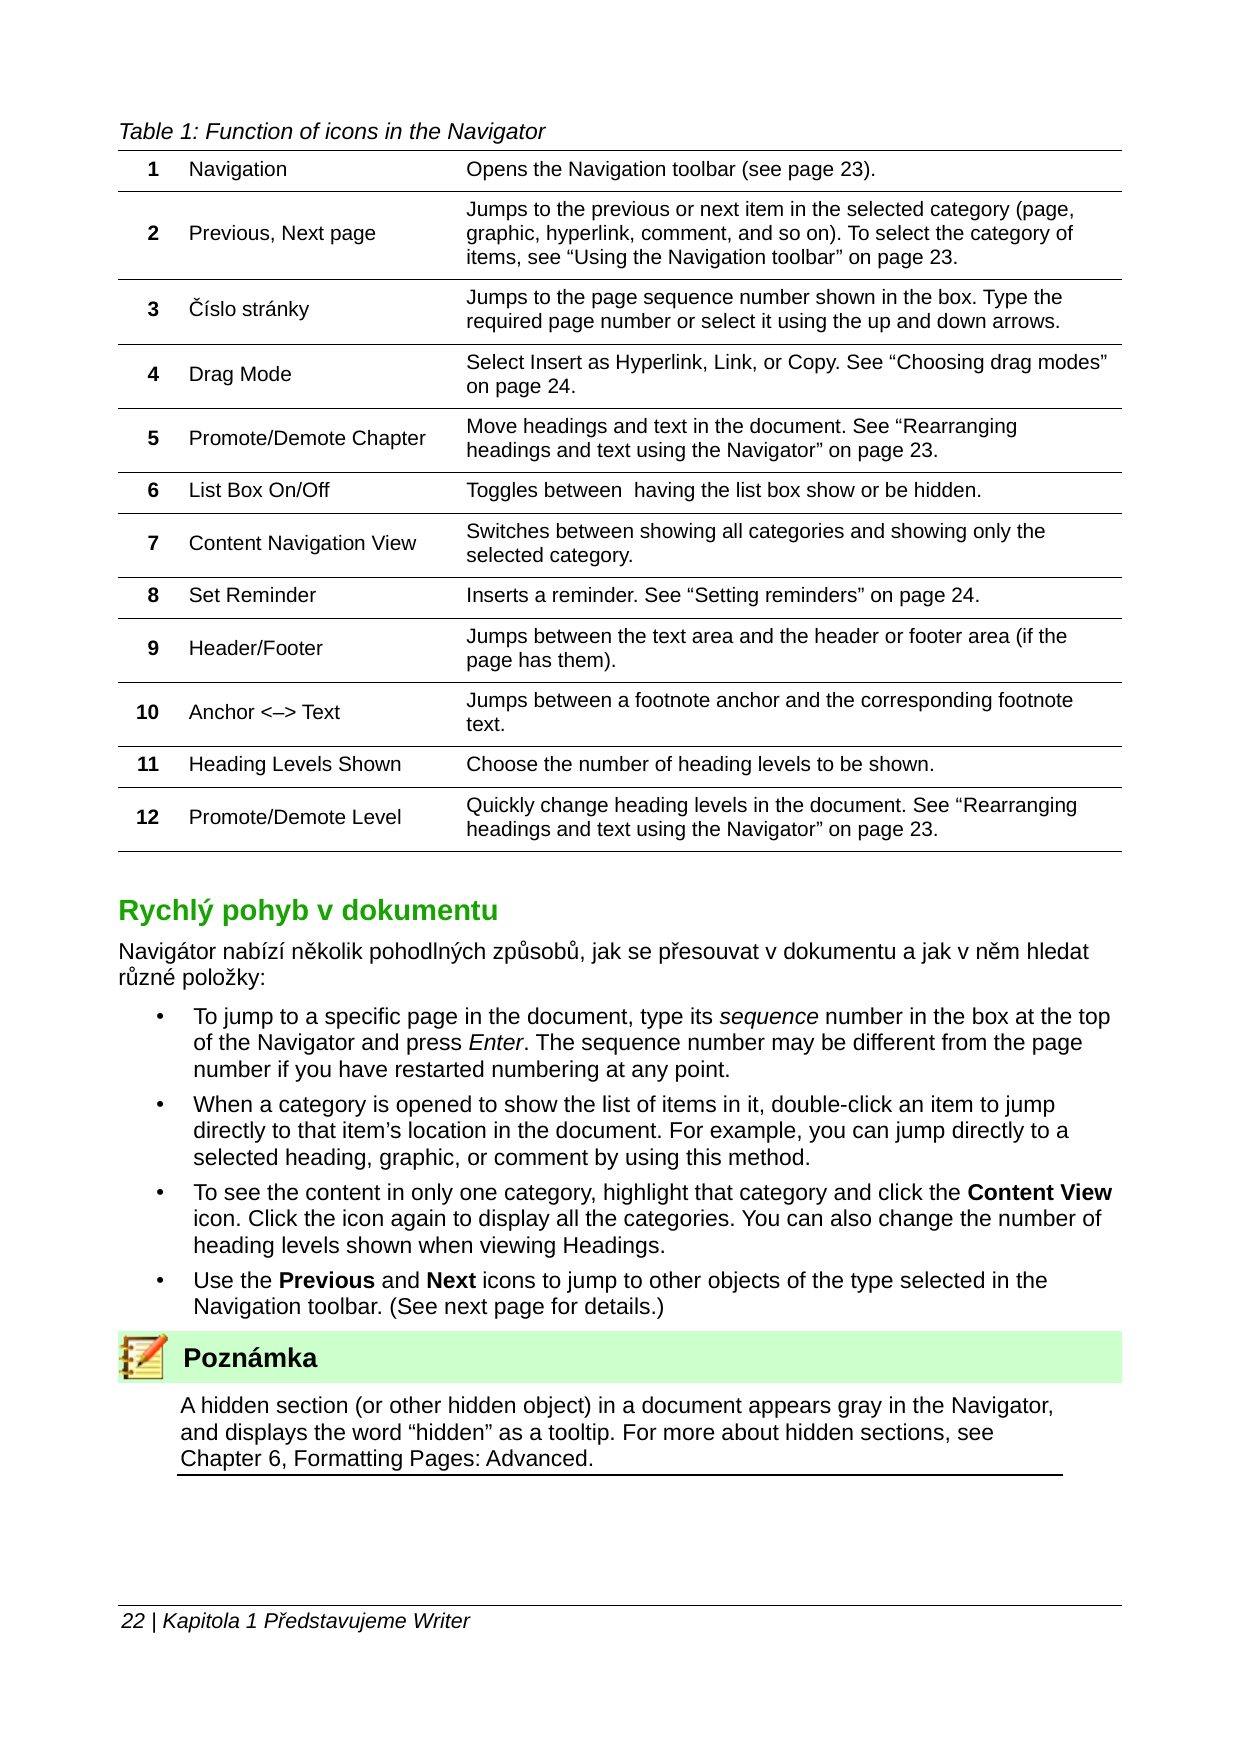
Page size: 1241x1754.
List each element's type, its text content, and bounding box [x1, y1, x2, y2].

table_cell 5 [118, 409, 171, 472]
table_cell 4 [118, 345, 171, 408]
table_cell 2 [118, 192, 171, 279]
table_header Opens the Navigation toolbar (see page 23). [448, 151, 1122, 191]
table_cell Anchor <–> Text [171, 683, 448, 746]
table_cell Inserts a reminder. See “Setting reminders” on page 24. [448, 578, 1122, 617]
table_cell Previous, Next page [171, 192, 448, 279]
list To jump to a specific page in the document, type its sequence number in the box at the top of the Navigator and press Enter. The sequence number may be different from the page number if you have restarted numbering at any point. [156, 1003, 1122, 1082]
table_cell 7 [118, 514, 171, 577]
table_cell 8 [118, 578, 171, 617]
subtitle Rychlý pohyb v dokumentu [118, 892, 1122, 926]
table_cell Promote/Demote Chapter [171, 409, 448, 472]
table_header Navigation [171, 151, 448, 191]
text Table 1: Function of icons in the Navigator [118, 118, 1122, 144]
table_cell 10 [118, 683, 171, 746]
table_cell Jumps to the page sequence number shown in the box. Type the required page number or select it using the up and down arrows. [448, 280, 1122, 343]
table_header 1 [118, 151, 171, 191]
table_cell 3 [118, 280, 171, 343]
table_cell Jumps between the text area and the header or footer area (if the page has them). [448, 619, 1122, 682]
list Use the Previous and Next icons to jump to other objects of the type selected in the Navigation toolbar. (See next page for details.) [156, 1267, 1122, 1319]
picture [119, 1332, 170, 1383]
table_cell Drag Mode [171, 345, 448, 408]
table_cell Jumps to the previous or next item in the selected category (page, graphic, hyperlink, comment, and so on). To select the category of items, see “Using the Navigation toolbar” on page 23. [448, 192, 1122, 279]
table_cell Header/Footer [171, 619, 448, 682]
table_cell 11 [118, 747, 171, 787]
table_cell 6 [118, 473, 171, 513]
table_cell Číslo stránky [171, 280, 448, 343]
list When a category is opened to show the list of items in it, double-click an item to jump directly to that item’s location in the document. For example, you can jump directly to a selected heading, graphic, or comment by using this method. [156, 1091, 1122, 1170]
table_cell Choose the number of heading levels to be shown. [448, 747, 1122, 787]
list To see the content in only one category, highlight that category and click the Content View icon. Click the icon again to display all the categories. You can also change the number of heading levels shown when viewing Headings. [156, 1179, 1122, 1258]
table_cell Move headings and text in the document. See “Rearranging headings and text using the Navigator” on page 23. [448, 409, 1122, 472]
table_cell Quickly change heading levels in the document. See “Rearranging headings and text using the Navigator” on page 23. [448, 788, 1122, 851]
table_cell Content Navigation View [171, 514, 448, 577]
table_cell 9 [118, 619, 171, 682]
table_cell Jumps between a footnote anchor and the corresponding footnote text. [448, 683, 1122, 746]
table_cell Set Reminder [171, 578, 448, 617]
table_cell Toggles between having the list box show or be hidden. [448, 473, 1122, 513]
table_cell Switches between showing all categories and showing only the selected category. [448, 514, 1122, 577]
list Navigátor nabízí několik pohodlných způsobů, jak se přesouvat v dokumentu a jak v něm hledat různé položky: [118, 938, 1122, 991]
table_cell Promote/Demote Level [171, 788, 448, 851]
subtitle Poznámka [118, 1331, 1122, 1383]
table_cell 12 [118, 788, 171, 851]
text A hidden section (or other hidden object) in a document appears gray in the Navigator, and displays the word “hidden” as a tooltip. For more about hidden sections, see Chapter 6, Formatting Pages: Advanced. [177, 1389, 1063, 1474]
table_cell Select Insert as Hyperlink, Link, or Copy. See “Choosing drag modes” on page 24. [448, 345, 1122, 408]
table_cell List Box On/Off [171, 473, 448, 513]
table_cell Heading Levels Shown [171, 747, 448, 787]
